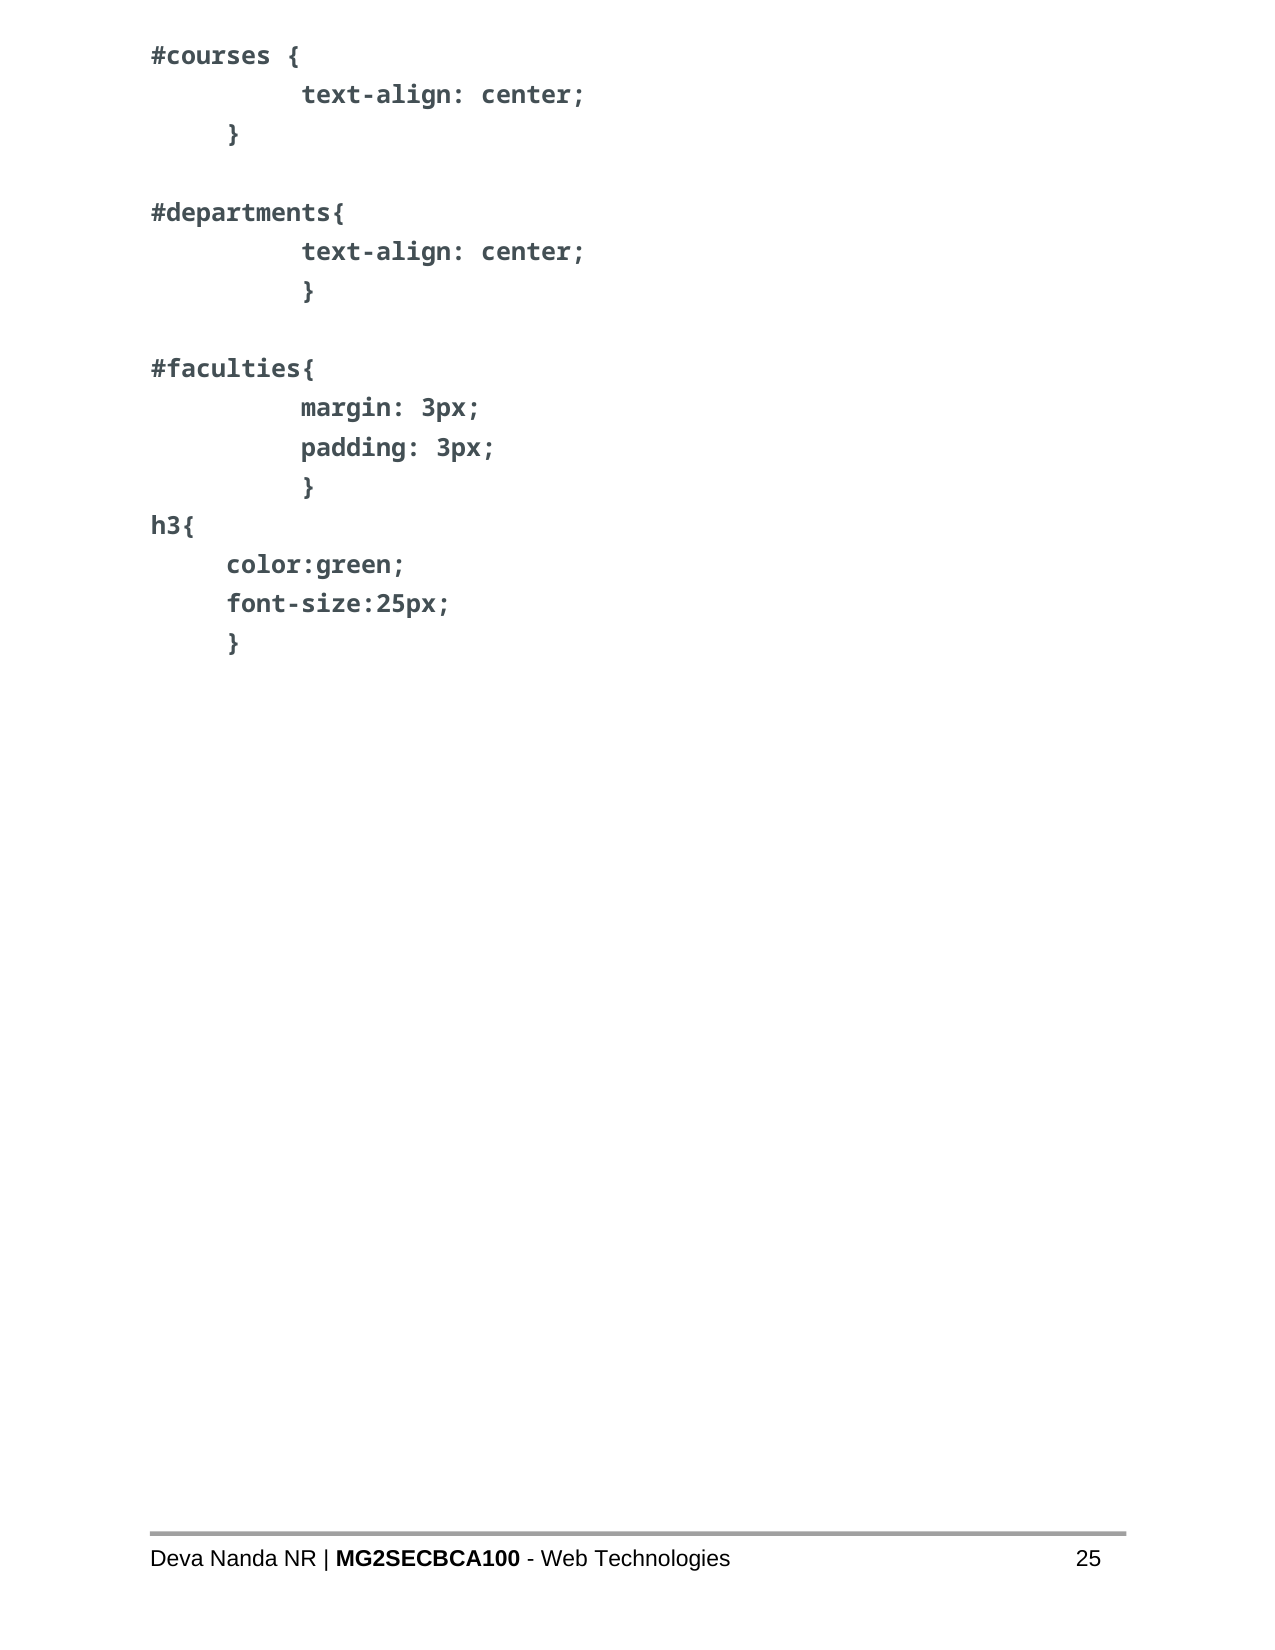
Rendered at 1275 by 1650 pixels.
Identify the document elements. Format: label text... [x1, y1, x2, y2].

table_header #courses { text-align: center; } #departments{ text-align: center; } #faculties{ margin: 3px; padding: 3px; } h3{ color:green; font-size:25px; } [140, 38, 1110, 663]
